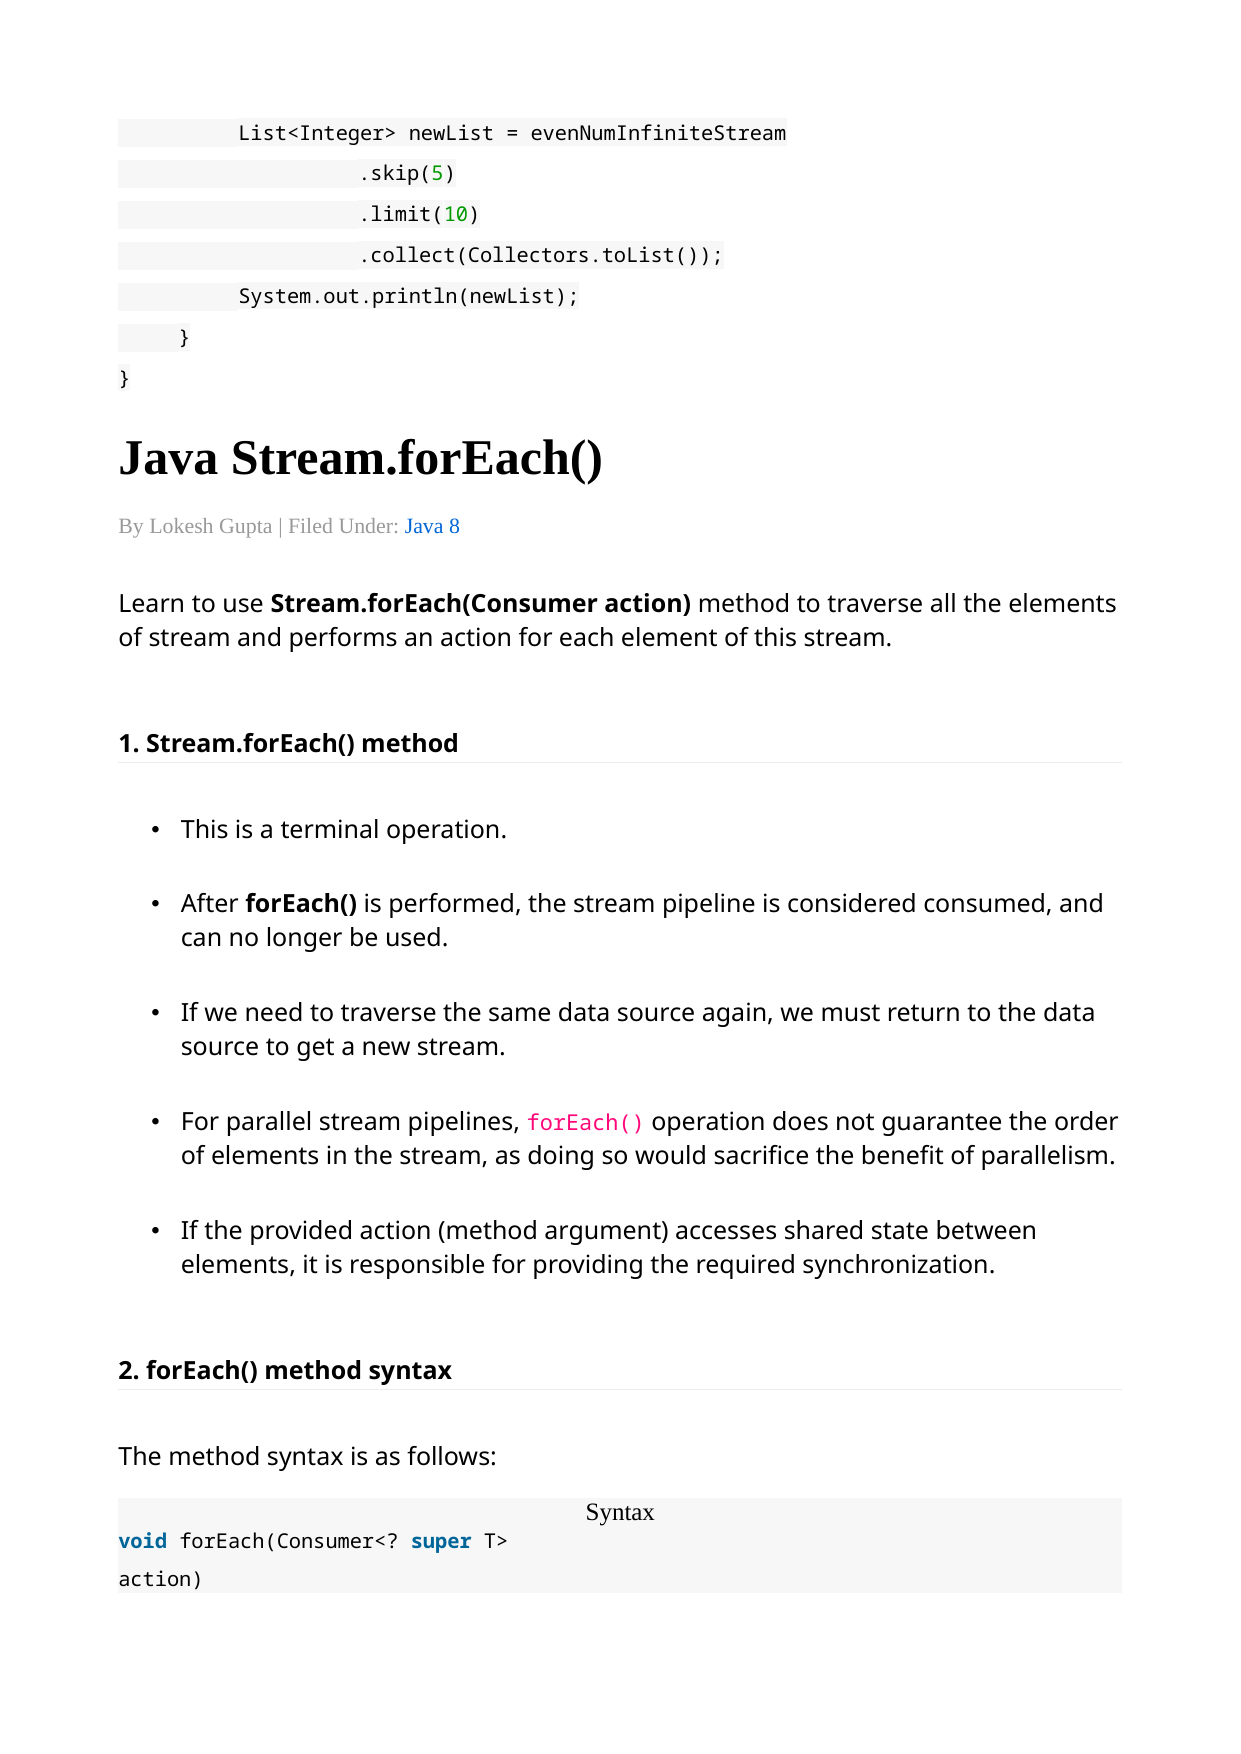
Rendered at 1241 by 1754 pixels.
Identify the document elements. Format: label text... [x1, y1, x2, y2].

list If the provided action (method argument) accesses shared state between elements, it is responsible for providing the required synchronization. [151, 1212, 1122, 1280]
subtitle 1. Stream.forEach() method [118, 725, 1122, 762]
text .limit(10) [118, 200, 1122, 229]
text System.out.println(newList); [118, 282, 1122, 311]
text .collect(Collectors.toList()); [118, 241, 1122, 270]
text Syntax [118, 1497, 1122, 1526]
text By Lokesh Gupta | Filed Under: Java 8 [118, 513, 1122, 538]
text Learn to use Stream.forEach(Consumer action) method to traverse all the elements of stream and performs an action for each element of this stream. [118, 585, 1122, 653]
list This is a terminal operation. [151, 811, 1122, 845]
list After forEach() is performed, the stream pipeline is considered consumed, and can no longer be used. [151, 886, 1122, 954]
list If we need to traverse the same data source again, we must return to the data source to get a new stream. [151, 995, 1122, 1063]
text List<Integer> newList = evenNumInfiniteStream [118, 118, 1122, 147]
table_header void forEach(Consumer<? super T> action) [118, 1526, 563, 1593]
list For parallel stream pipelines, forEach() operation does not guarantee the order of elements in the stream, as doing so would sacrifice the benefit of parallelism. [151, 1103, 1122, 1172]
text } [118, 323, 1122, 352]
text } [118, 364, 1122, 391]
text .skip(5) [118, 159, 1122, 188]
text The method syntax is as follows: [118, 1438, 1122, 1472]
subtitle Java Stream.forEach() [118, 427, 1122, 485]
subtitle 2. forEach() method syntax [118, 1352, 1122, 1389]
